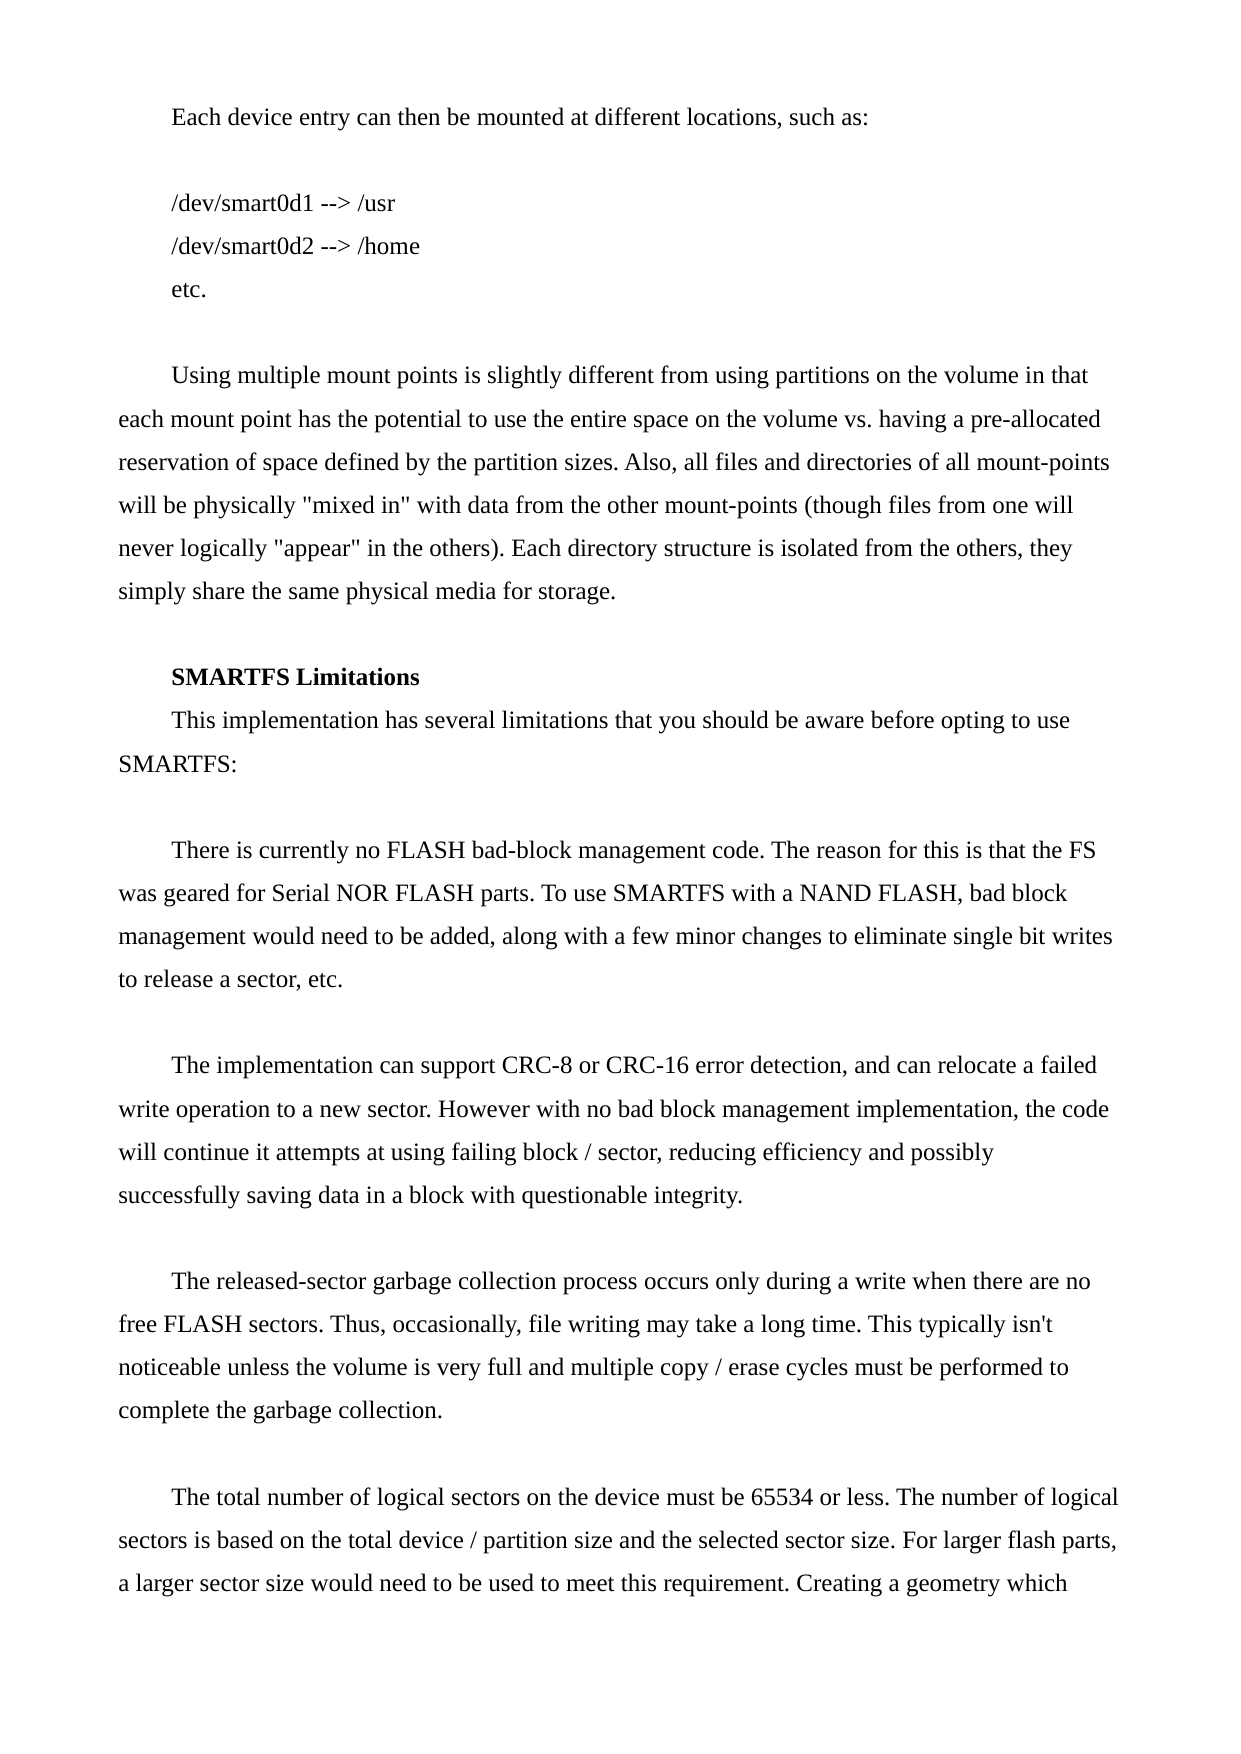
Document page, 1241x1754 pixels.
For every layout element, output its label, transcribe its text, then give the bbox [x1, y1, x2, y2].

text SMARTFS Limitations [118, 662, 1122, 691]
text The released-sector garbage collection process occurs only during a write when there are no free FLASH sectors. Thus, occasionally, file writing may take a long time. This typically isn't noticeable unless the volume is very full and multiple copy / erase cycles must be performed to complete the garbage collection. [118, 1266, 1122, 1424]
text /dev/smart0d2 --> /home [118, 231, 1122, 260]
text The total number of logical sectors on the device must be 65534 or less. The number of logical sectors is based on the total device / partition size and the selected sector size. For larger flash parts, a larger sector size would need to be used to meet this requirement. Creating a geometry which [118, 1482, 1122, 1597]
text /dev/smart0d1 --> /usr [118, 188, 1122, 217]
text The implementation can support CRC-8 or CRC-16 error detection, and can relocate a failed write operation to a new sector. However with no bad block management implementation, the code will continue it attempts at using failing block / sector, reducing efficiency and possibly successfully saving data in a block with questionable integrity. [118, 1051, 1122, 1209]
text Each device entry can then be mounted at different locations, such as: [118, 102, 1122, 131]
text etc. [118, 274, 1122, 303]
text Using multiple mount points is slightly different from using partitions on the volume in that each mount point has the potential to use the entire space on the volume vs. having a pre-allocated reservation of space defined by the partition sizes. Also, all files and directories of all mount-points will be physically "mixed in" with data from the other mount-points (though files from one will never logically "appear" in the others). Each directory structure is isolated from the others, they simply share the same physical media for storage. [118, 361, 1122, 605]
text This implementation has several limitations that you should be aware before opting to use SMARTFS: [118, 706, 1122, 777]
text There is currently no FLASH bad-block management code. The reason for this is that the FS was geared for Serial NOR FLASH parts. To use SMARTFS with a NAND FLASH, bad block management would need to be added, along with a few minor changes to eliminate single bit writes to release a sector, etc. [118, 835, 1122, 993]
